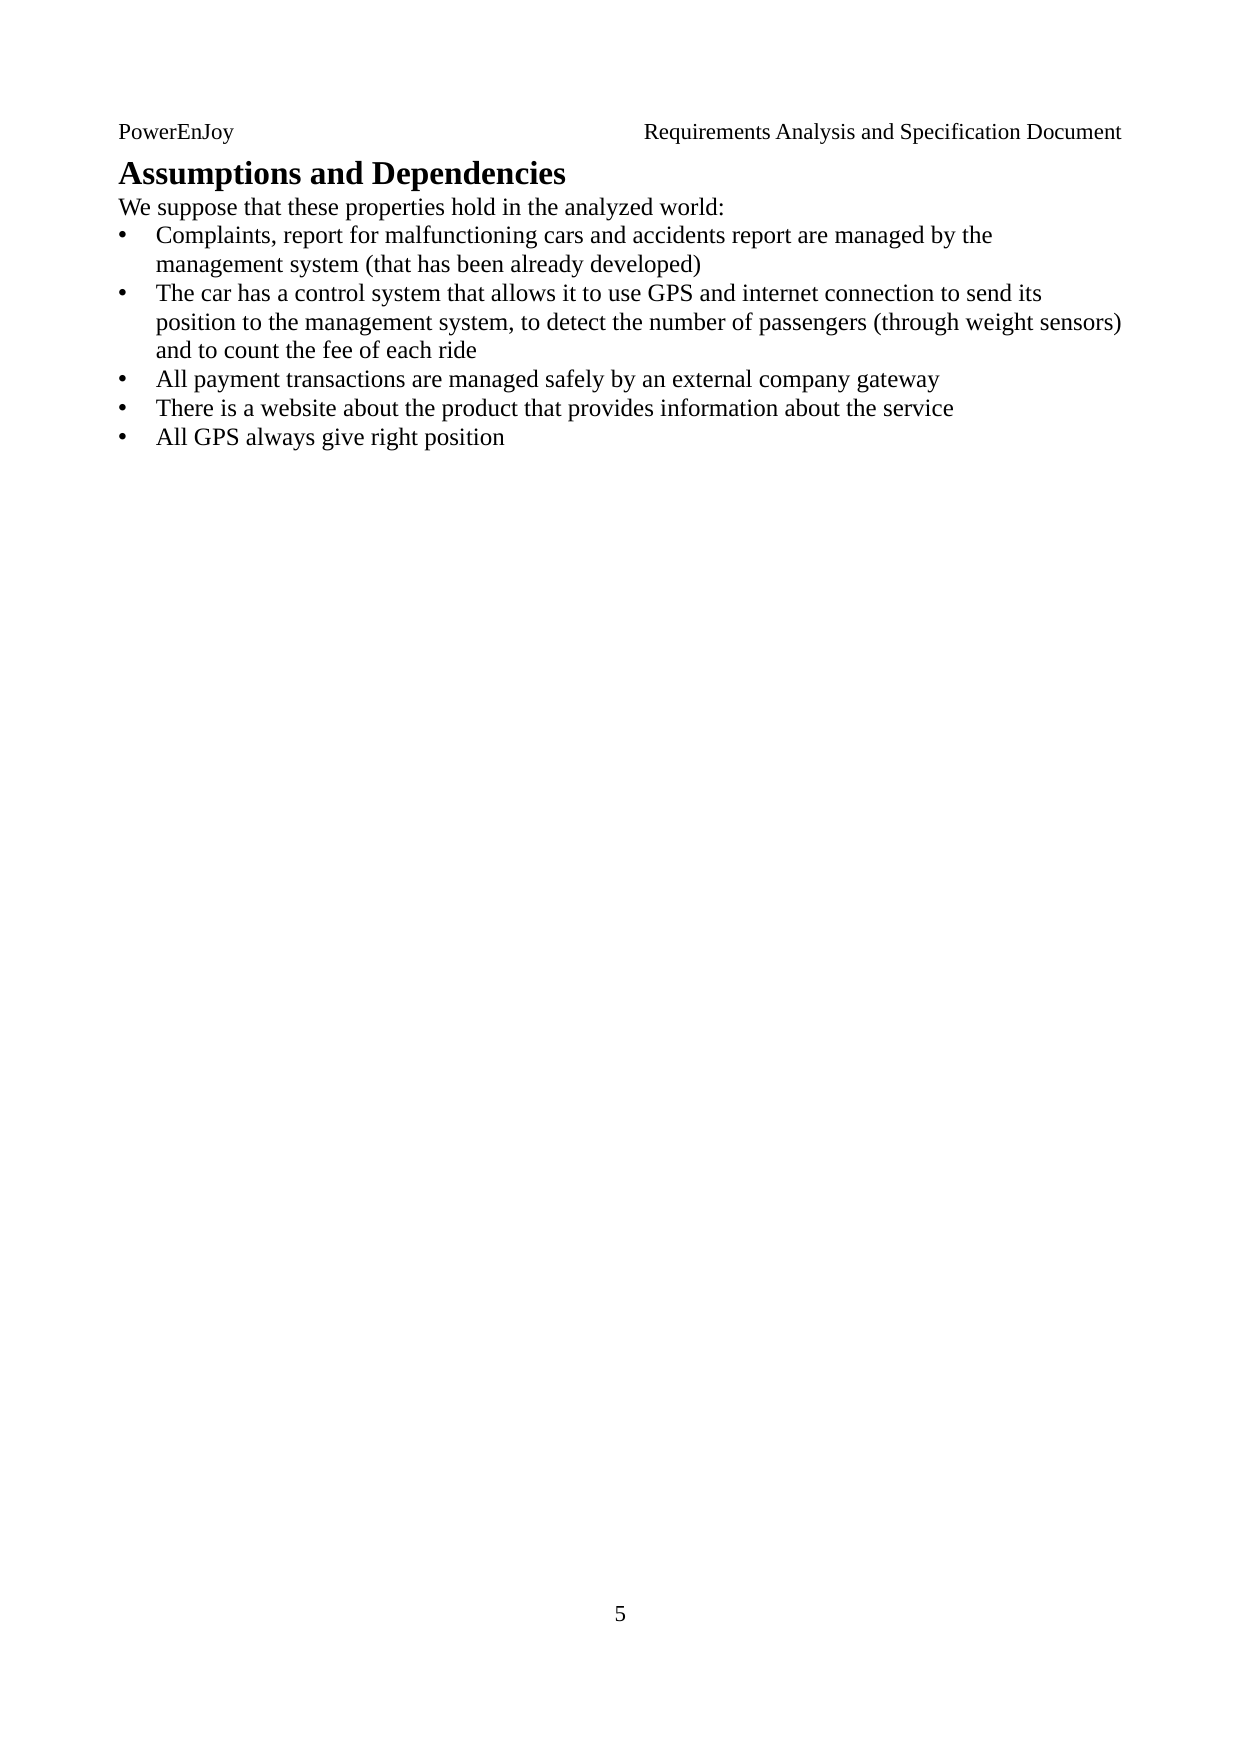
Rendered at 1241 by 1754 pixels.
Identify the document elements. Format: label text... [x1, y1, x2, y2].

list Complaints, report for malfunctioning cars and accidents report are managed by the management system (that has been already developed) [118, 221, 1122, 278]
subtitle Assumptions and Dependencies [118, 153, 1122, 192]
list All payment transactions are managed safely by an external company gateway [118, 364, 1122, 393]
list There is a website about the product that provides information about the service [118, 393, 1122, 422]
text We suppose that these properties hold in the analyzed world: [118, 192, 1122, 221]
list All GPS always give right position [118, 422, 1122, 451]
list The car has a control system that allows it to use GPS and internet connection to send its position to the management system, to detect the number of passengers (through weight sensors) and to count the fee of each ride [118, 278, 1122, 364]
